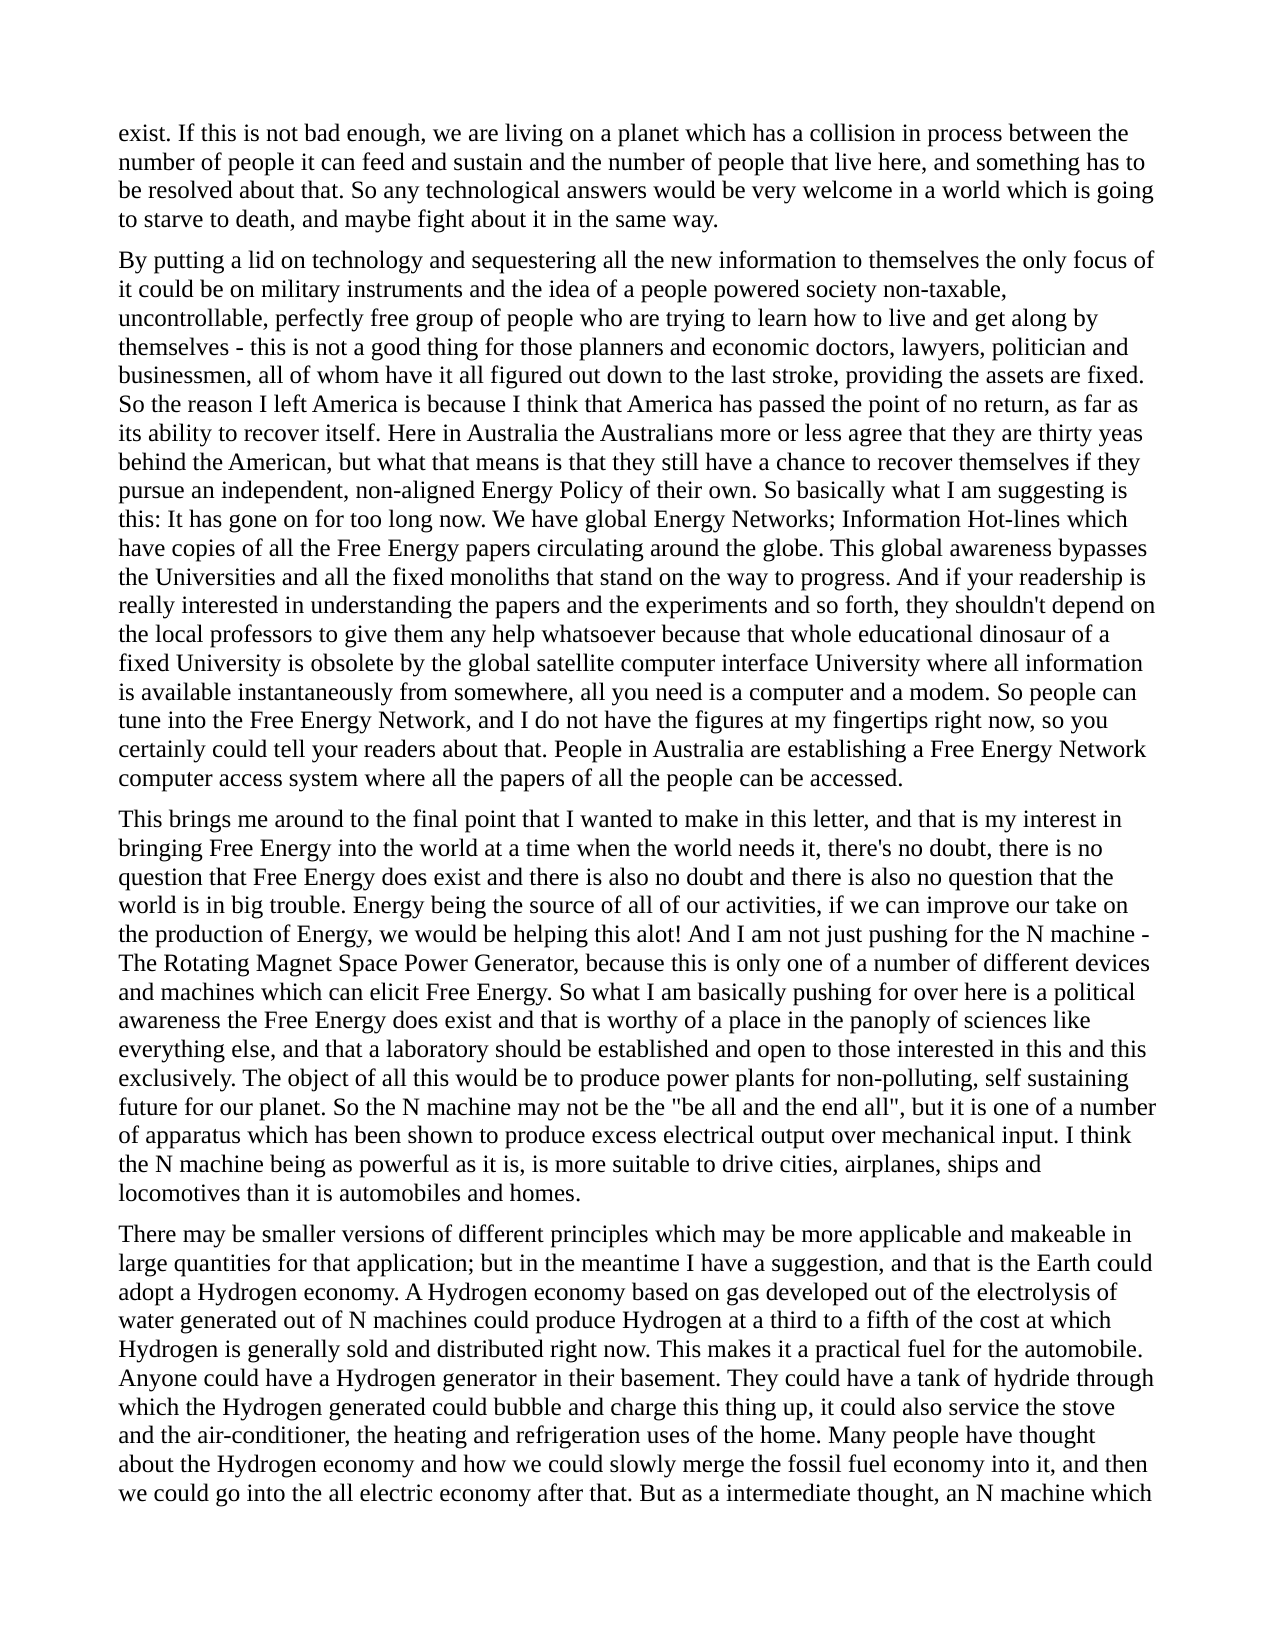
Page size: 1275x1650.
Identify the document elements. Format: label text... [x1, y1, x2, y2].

text exist. If this is not bad enough, we are living on a planet which has a collision in process between the number of people it can feed and sustain and the number of people that live here, and something has to be resolved about that. So any technological answers would be very welcome in a world which is going to starve to death, and maybe fight about it in the same way. [118, 118, 1157, 233]
text There may be smaller versions of different principles which may be more applicable and makeable in large quantities for that application; but in the meantime I have a suggestion, and that is the Earth could adopt a Hydrogen economy. A Hydrogen economy based on gas developed out of the electrolysis of water generated out of N machines could produce Hydrogen at a third to a fifth of the cost at which Hydrogen is generally sold and distributed right now. This makes it a practical fuel for the automobile. Anyone could have a Hydrogen generator in their basement. They could have a tank of hydride through which the Hydrogen generated could bubble and charge this thing up, it could also service the stove and the air-conditioner, the heating and refrigeration uses of the home. Many people have thought about the Hydrogen economy and how we could slowly merge the fossil fuel economy into it, and then we could go into the all electric economy after that. But as a intermediate thought, an N machine which [118, 1219, 1157, 1507]
text This brings me around to the final point that I wanted to make in this letter, and that is my interest in bringing Free Energy into the world at a time when the world needs it, there's no doubt, there is no question that Free Energy does exist and there is also no doubt and there is also no question that the world is in big trouble. Energy being the source of all of our activities, if we can improve our take on the production of Energy, we would be helping this alot! And I am not just pushing for the N machine - The Rotating Magnet Space Power Generator, because this is only one of a number of different devices and machines which can elicit Free Energy. So what I am basically pushing for over here is a political awareness the Free Energy does exist and that is worthy of a place in the panoply of sciences like everything else, and that a laboratory should be established and open to those interested in this and this exclusively. The object of all this would be to produce power plants for non-polluting, self sustaining future for our planet. So the N machine may not be the "be all and the end all", but it is one of a number of apparatus which has been shown to produce excess electrical output over mechanical input. I think the N machine being as powerful as it is, is more suitable to drive cities, airplanes, ships and locomotives than it is automobiles and homes. [118, 804, 1157, 1207]
text By putting a lid on technology and sequestering all the new information to themselves the only focus of it could be on military instruments and the idea of a people powered society non-taxable, uncontrollable, perfectly free group of people who are trying to learn how to live and get along by themselves - this is not a good thing for those planners and economic doctors, lawyers, politician and businessmen, all of whom have it all figured out down to the last stroke, providing the assets are fixed. So the reason I left America is because I think that America has passed the point of no return, as far as its ability to recover itself. Here in Australia the Australians more or less agree that they are thirty yeas behind the American, but what that means is that they still have a chance to recover themselves if they pursue an independent, non-aligned Energy Policy of their own. So basically what I am suggesting is this: It has gone on for too long now. We have global Energy Networks; Information Hot-lines which have copies of all the Free Energy papers circulating around the globe. This global awareness bypasses the Universities and all the fixed monoliths that stand on the way to progress. And if your readership is really interested in understanding the papers and the experiments and so forth, they shouldn't depend on the local professors to give them any help whatsoever because that whole educational dinosaur of a fixed University is obsolete by the global satellite computer interface University where all information is available instantaneously from somewhere, all you need is a computer and a modem. So people can tune into the Free Energy Network, and I do not have the figures at my fingertips right now, so you certainly could tell your readers about that. People in Australia are establishing a Free Energy Network computer access system where all the papers of all the people can be accessed. [118, 246, 1157, 792]
